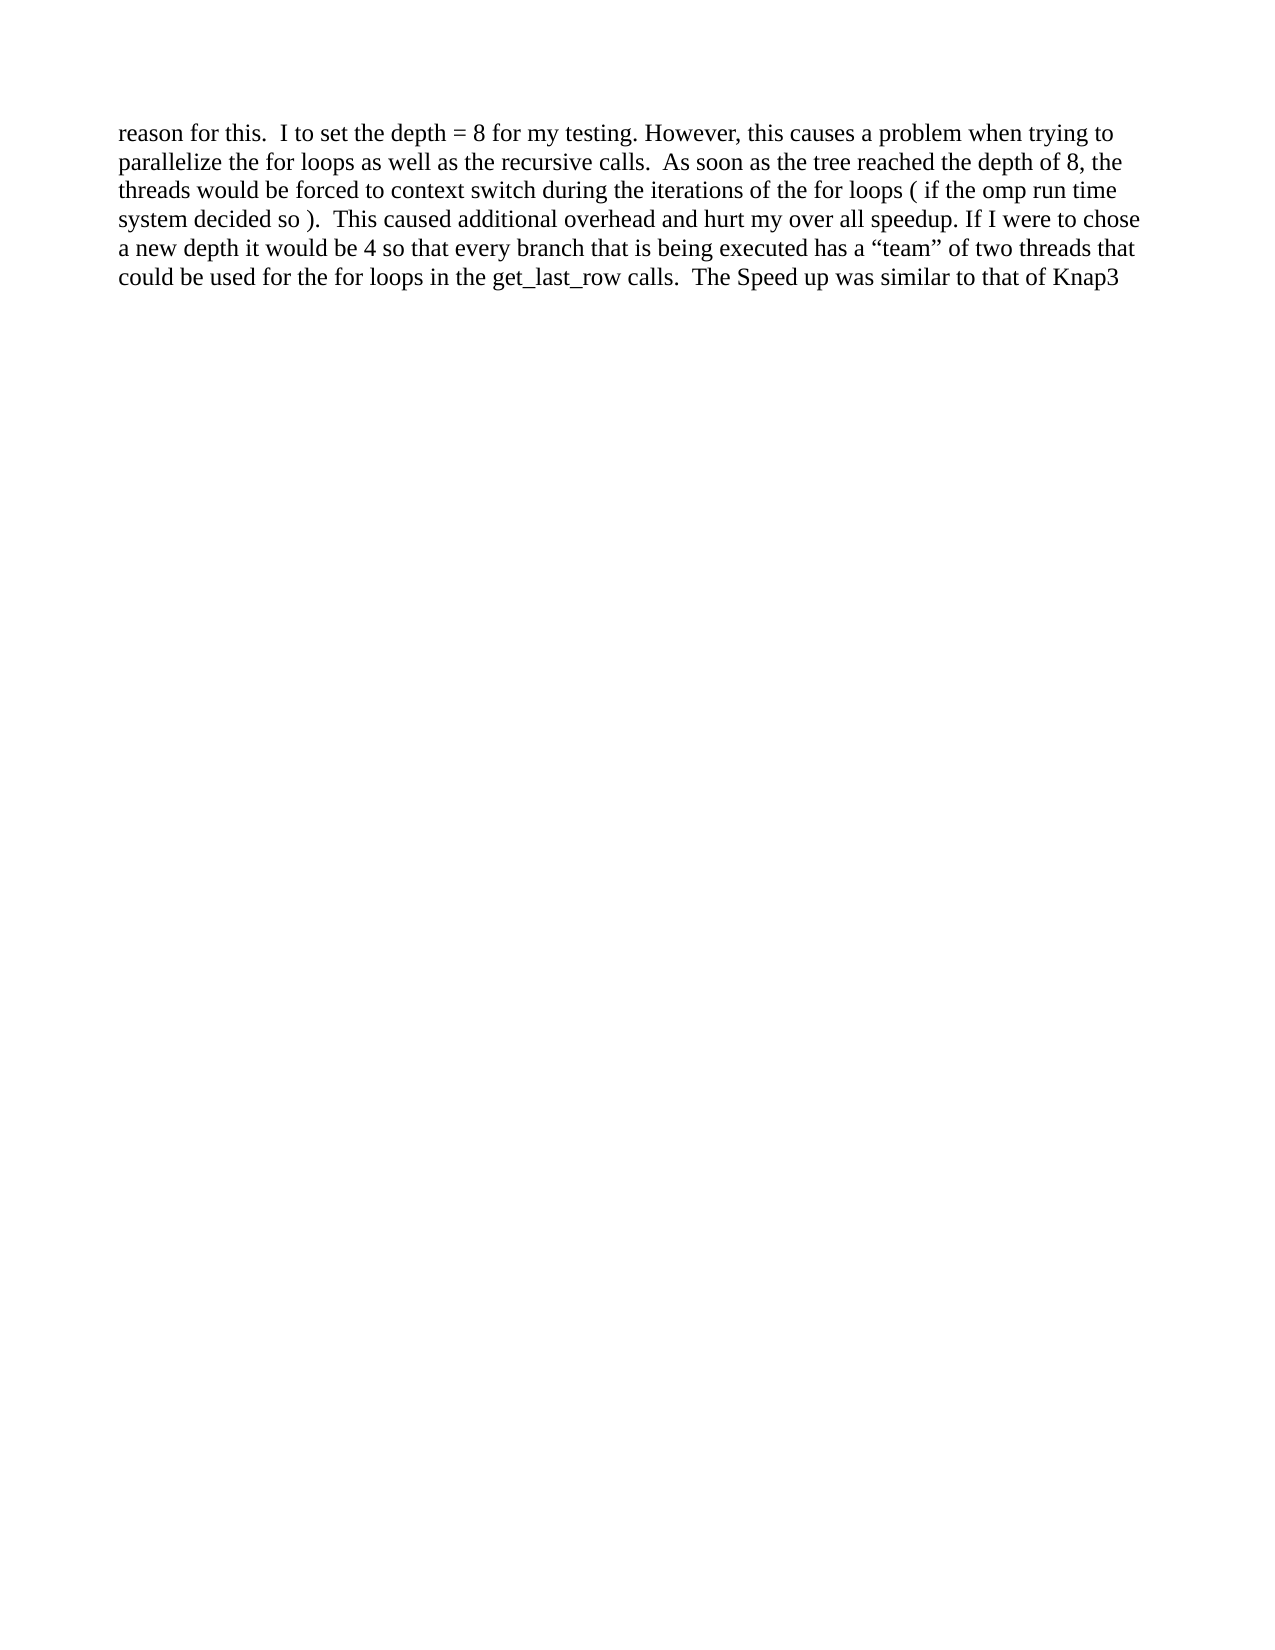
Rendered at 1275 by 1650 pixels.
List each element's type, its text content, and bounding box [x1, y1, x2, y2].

text reason for this. I to set the depth = 8 for my testing. However, this causes a problem when trying to parallelize the for loops as well as the recursive calls. As soon as the tree reached the depth of 8, the threads would be forced to context switch during the iterations of the for loops ( if the omp run time system decided so ). This caused additional overhead and hurt my over all speedup. If I were to chose a new depth it would be 4 so that every branch that is being executed has a “team” of two threads that could be used for the for loops in the get_last_row calls. The Speed up was similar to that of Knap3 [118, 118, 1157, 291]
